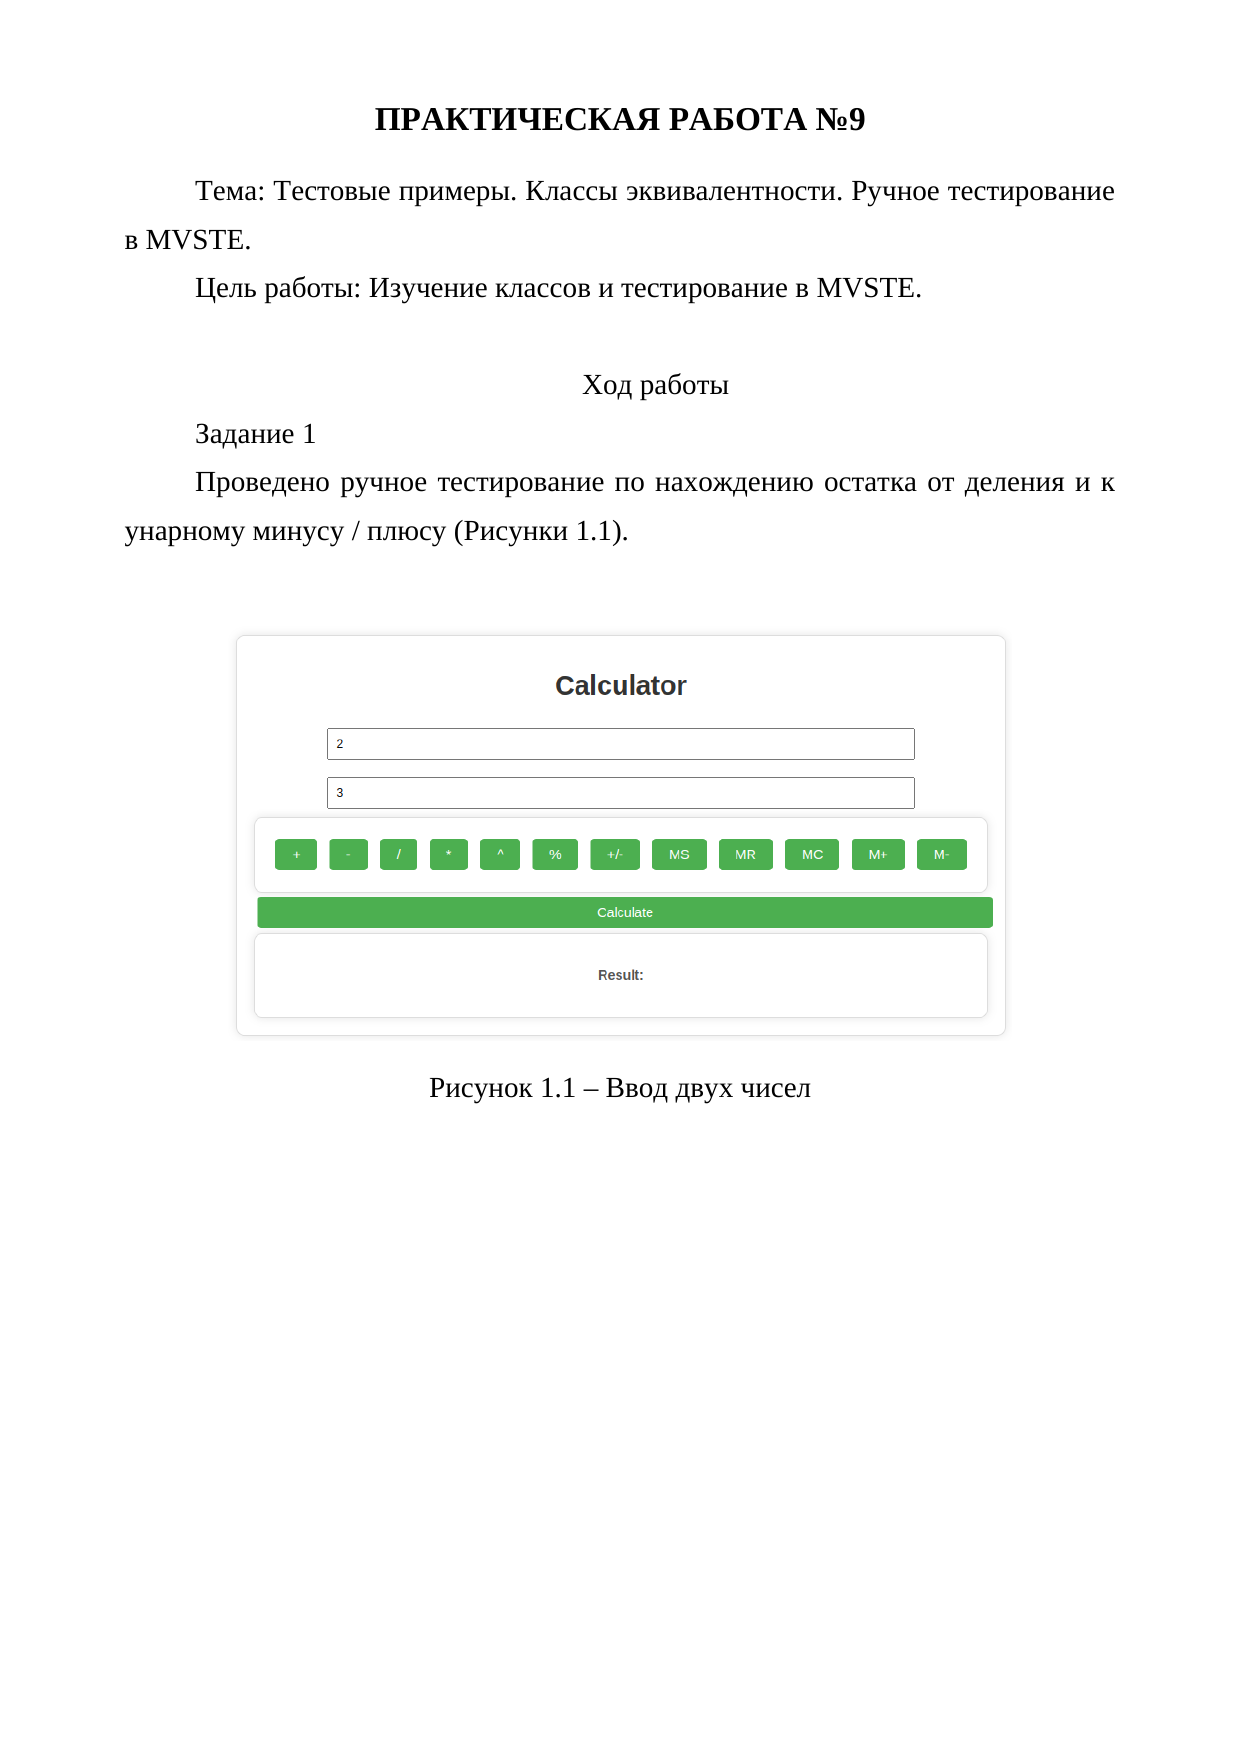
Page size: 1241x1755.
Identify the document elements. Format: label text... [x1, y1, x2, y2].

text Рисунок 1.1 – Ввод двух чисел [118, 1065, 1122, 1104]
text ПРАКТИЧЕСКАЯ РАБОТА №9 [118, 95, 1122, 138]
text Ход работы [118, 362, 1122, 401]
picture [228, 625, 1012, 1041]
text Тема: Тестовые примеры. Классы эквивалентности. Ручное тестирование в MVSTE. [118, 168, 1122, 256]
text Задание 1 [118, 411, 1122, 449]
text Цель работы: Изучение классов и тестирование в MVSTE. [118, 265, 1122, 304]
text Проведено ручное тестирование по нахождению остатка от деления и к унарному минусу / плюсу (Рисунки 1.1). [118, 459, 1122, 546]
